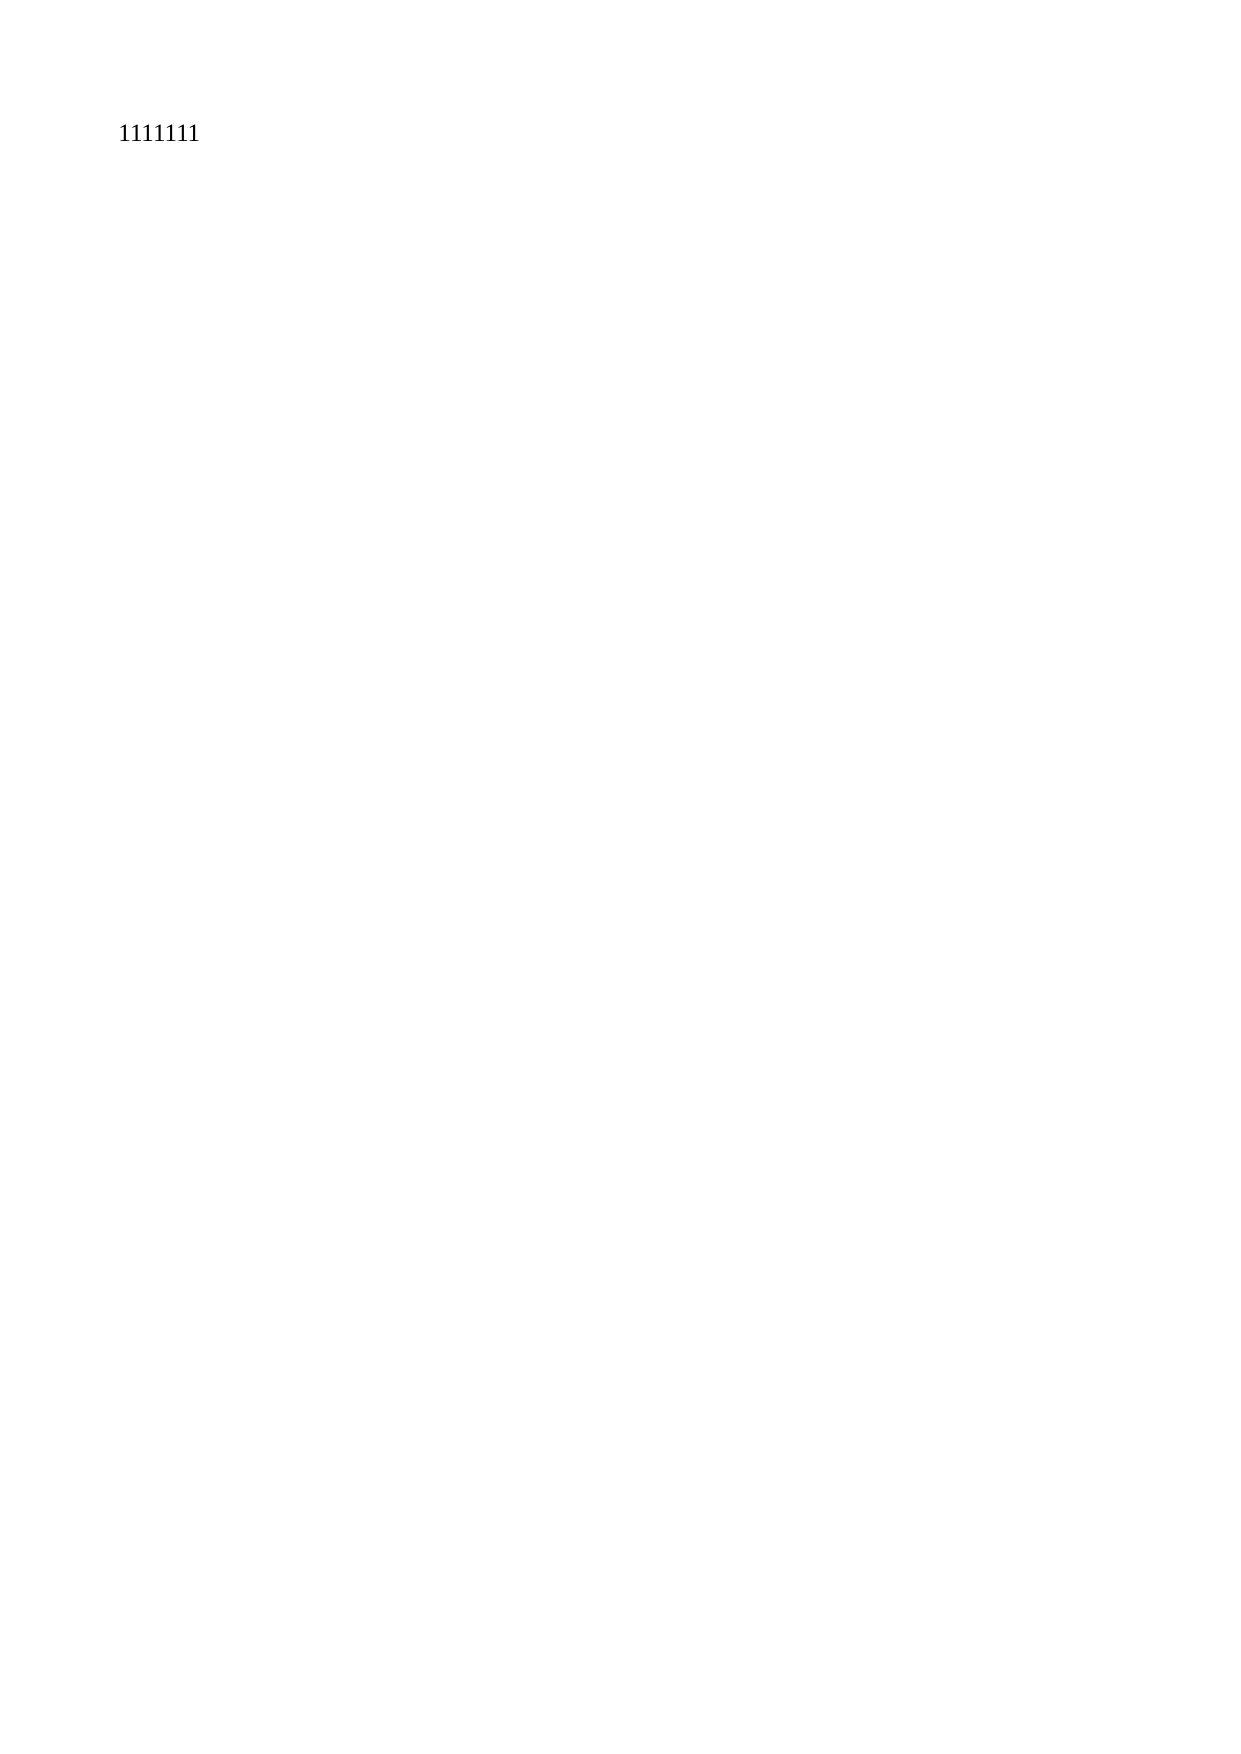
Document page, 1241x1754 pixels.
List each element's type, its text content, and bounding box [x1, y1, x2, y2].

text 1111111 [118, 118, 1122, 147]
